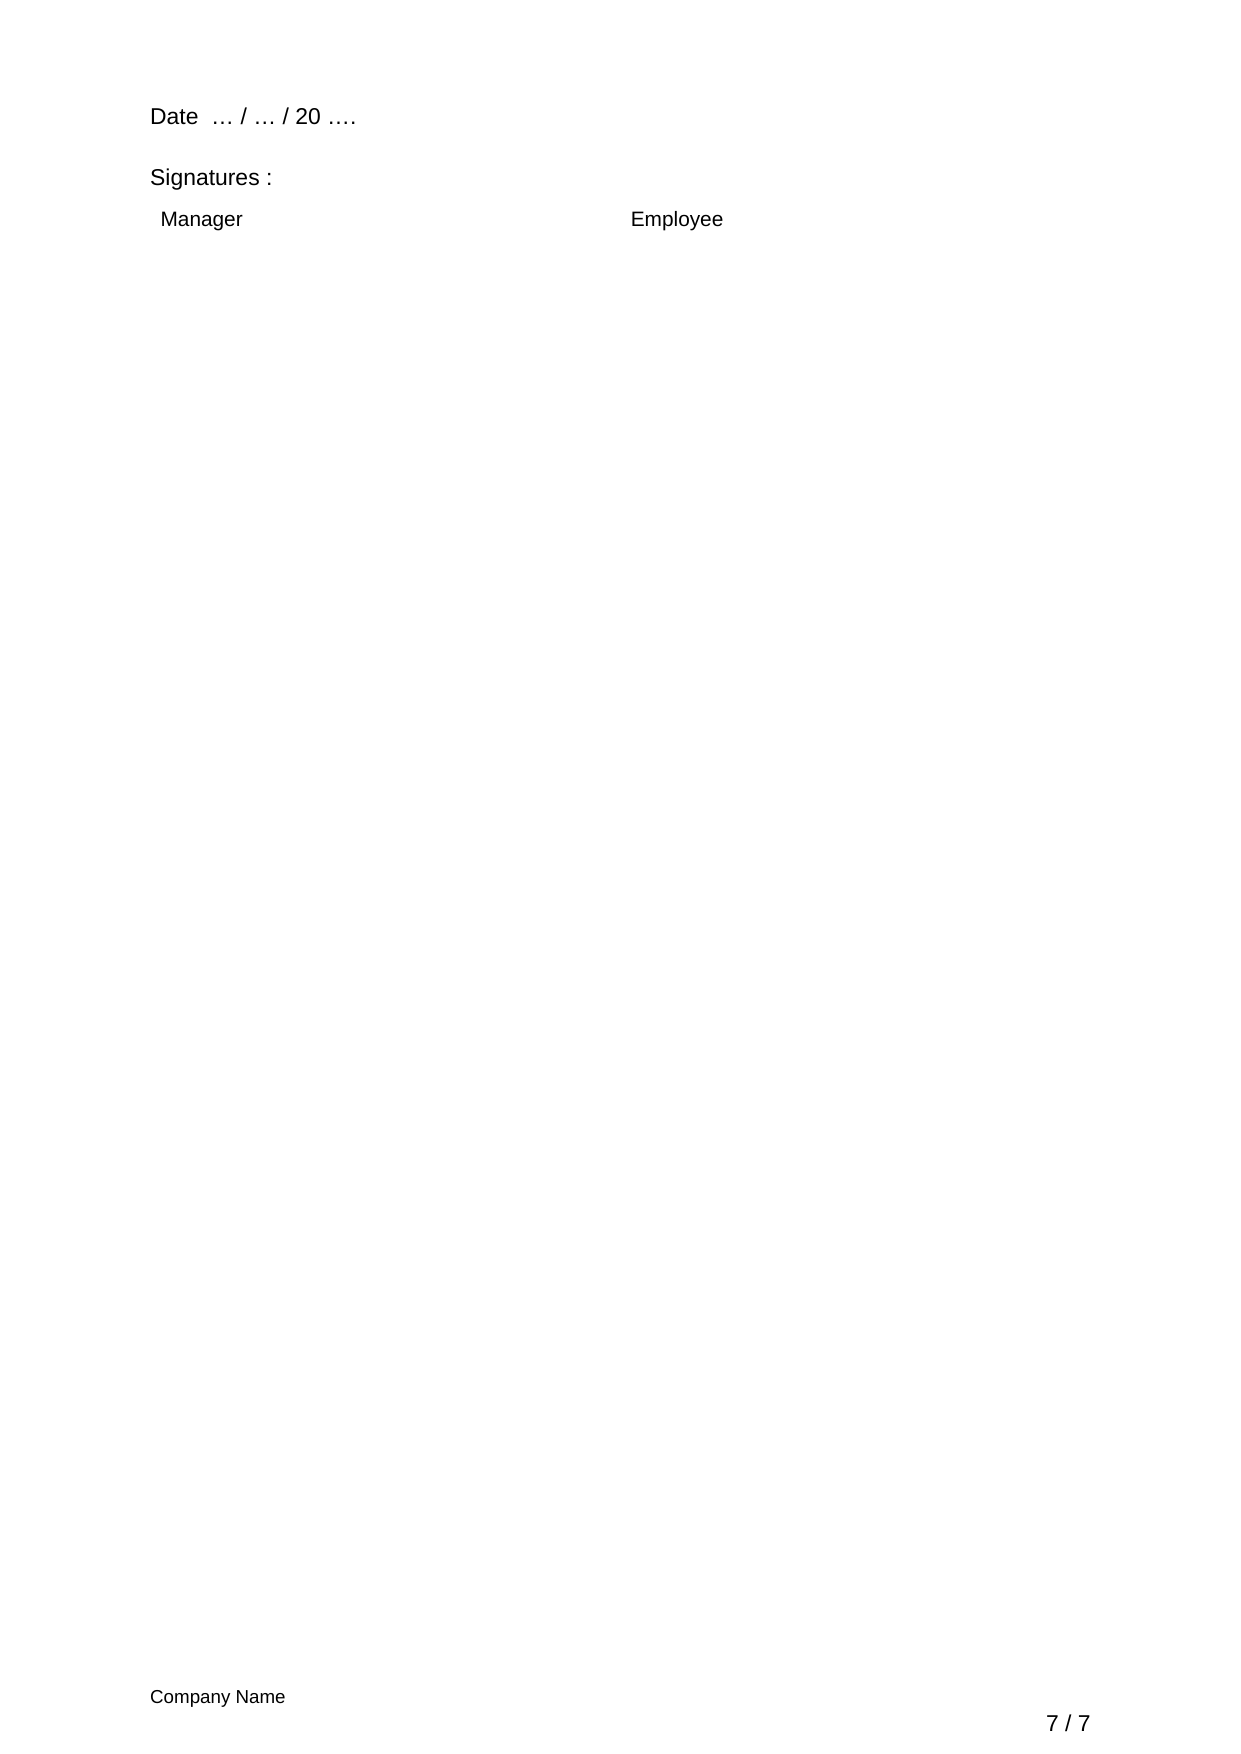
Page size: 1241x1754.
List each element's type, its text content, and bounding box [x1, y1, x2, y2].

text Signatures : [150, 164, 1090, 190]
text Date … / … / 20 …. [150, 103, 1090, 130]
table_header Employee [621, 196, 1090, 241]
table_header Manager [151, 196, 619, 241]
